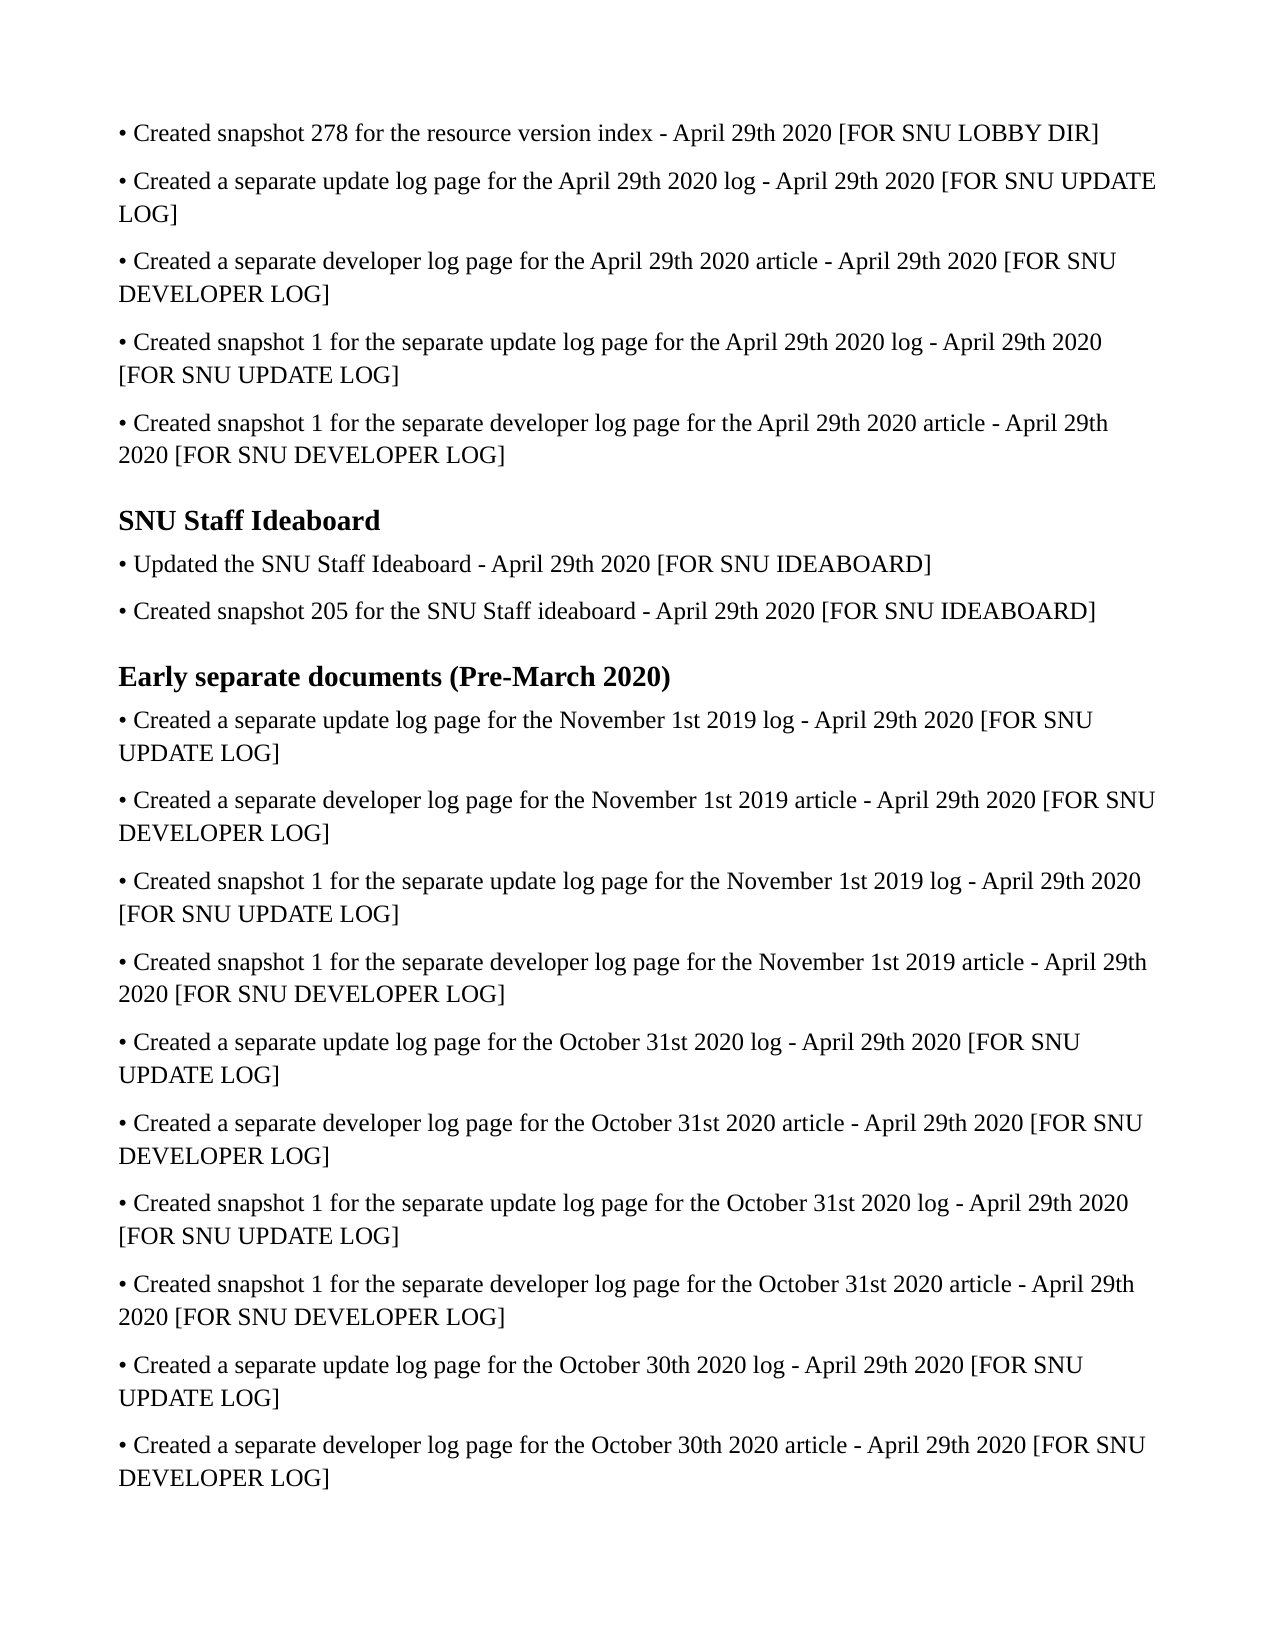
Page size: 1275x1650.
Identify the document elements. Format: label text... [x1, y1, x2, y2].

text • Created a separate developer log page for the November 1st 2019 article - April 29th 2020 [FOR SNU DEVELOPER LOG] [118, 785, 1157, 847]
text • Created a separate developer log page for the October 30th 2020 article - April 29th 2020 [FOR SNU DEVELOPER LOG] [118, 1430, 1157, 1492]
subtitle Early separate documents (Pre-March 2020) [118, 659, 1157, 692]
text • Created snapshot 1 for the separate developer log page for the October 31st 2020 article - April 29th 2020 [FOR SNU DEVELOPER LOG] [118, 1269, 1157, 1331]
text • Created snapshot 1 for the separate update log page for the November 1st 2019 log - April 29th 2020 [FOR SNU UPDATE LOG] [118, 866, 1157, 928]
text • Created snapshot 1 for the separate update log page for the April 29th 2020 log - April 29th 2020 [FOR SNU UPDATE LOG] [118, 327, 1157, 389]
text • Created a separate developer log page for the October 31st 2020 article - April 29th 2020 [FOR SNU DEVELOPER LOG] [118, 1108, 1157, 1169]
text • Created snapshot 1 for the separate developer log page for the April 29th 2020 article - April 29th 2020 [FOR SNU DEVELOPER LOG] [118, 408, 1157, 469]
text • Created snapshot 278 for the resource version index - April 29th 2020 [FOR SNU LOBBY DIR] [118, 118, 1157, 147]
text • Created snapshot 205 for the SNU Staff ideaboard - April 29th 2020 [FOR SNU IDEABOARD] [118, 596, 1157, 625]
text • Created a separate update log page for the October 31st 2020 log - April 29th 2020 [FOR SNU UPDATE LOG] [118, 1027, 1157, 1089]
text • Created a separate developer log page for the April 29th 2020 article - April 29th 2020 [FOR SNU DEVELOPER LOG] [118, 246, 1157, 308]
text • Created snapshot 1 for the separate update log page for the October 31st 2020 log - April 29th 2020 [FOR SNU UPDATE LOG] [118, 1188, 1157, 1250]
subtitle SNU Staff Ideaboard [118, 503, 1157, 536]
text • Created snapshot 1 for the separate developer log page for the November 1st 2019 article - April 29th 2020 [FOR SNU DEVELOPER LOG] [118, 947, 1157, 1008]
text • Created a separate update log page for the November 1st 2019 log - April 29th 2020 [FOR SNU UPDATE LOG] [118, 705, 1157, 766]
text • Created a separate update log page for the April 29th 2020 log - April 29th 2020 [FOR SNU UPDATE LOG] [118, 166, 1157, 227]
text • Updated the SNU Staff Ideaboard - April 29th 2020 [FOR SNU IDEABOARD] [118, 549, 1157, 578]
text • Created a separate update log page for the October 30th 2020 log - April 29th 2020 [FOR SNU UPDATE LOG] [118, 1350, 1157, 1411]
